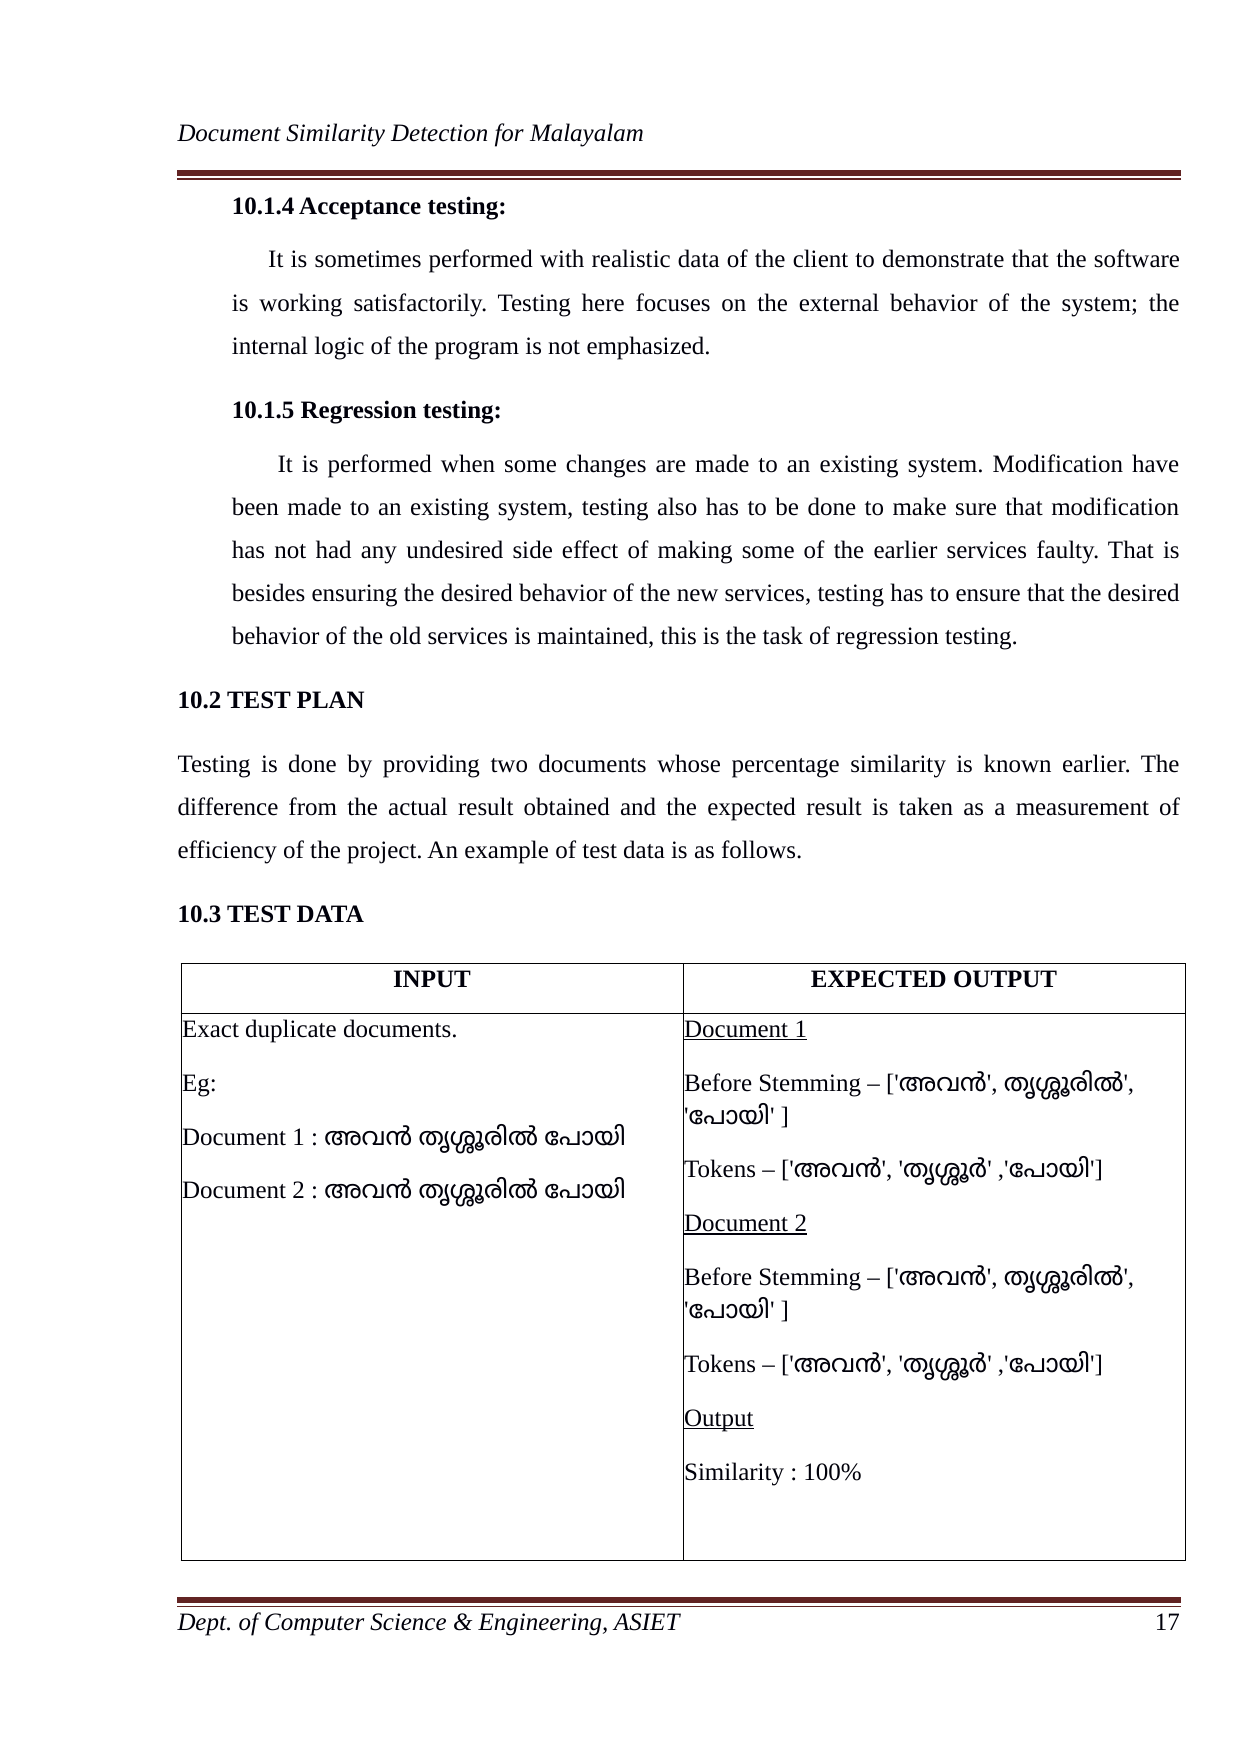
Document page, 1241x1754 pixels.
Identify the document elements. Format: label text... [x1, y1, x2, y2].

table_header EXPECTED OUTPUT [684, 964, 1185, 1013]
text 10.1.5 Regression testing: [232, 395, 1181, 423]
text 10.3 TEST DATA [177, 899, 1181, 928]
table_cell Exact duplicate documents. Eg: Document 1 : അവൻ തൃശ്ശൂരിൽ പോയി Document 2 : അവൻ തൃശ്ശൂരിൽ പോയി [182, 1014, 683, 1560]
text Testing is done by providing two documents whose percentage similarity is known earlier. The difference from the actual result obtained and the expected result is taken as a measurement of efficiency of the project. An example of test data is as follows. [177, 749, 1181, 864]
text 10.2 TEST PLAN [177, 685, 1181, 714]
text It is sometimes performed with realistic data of the client to demonstrate that the software is working satisfactorily. Testing here focuses on the external behavior of the system; the internal logic of the program is not emphasized. [232, 244, 1181, 359]
table_header INPUT [182, 964, 683, 1013]
text 10.1.4 Acceptance testing: [232, 191, 1181, 219]
table_cell Document 1 Before Stemming – ['അവൻ', തൃശ്ശൂരിൽ', 'പോയി' ] Tokens – ['അവൻ', 'തൃശ്ശൂർ' ,'പോയി'] Document 2 Before Stemming – ['അവൻ', തൃശ്ശൂരിൽ', 'പോയി' ] Tokens – ['അവൻ', 'തൃശ്ശൂർ' ,'പോയി'] Output Similarity : 100% [684, 1014, 1185, 1560]
text It is performed when some changes are made to an existing system. Modification have been made to an existing system, testing also has to be done to make sure that modification has not had any undesired side effect of making some of the earlier services faulty. That is besides ensuring the desired behavior of the new services, testing has to ensure that the desired behavior of the old services is maintained, this is the task of regression testing. [232, 449, 1181, 650]
